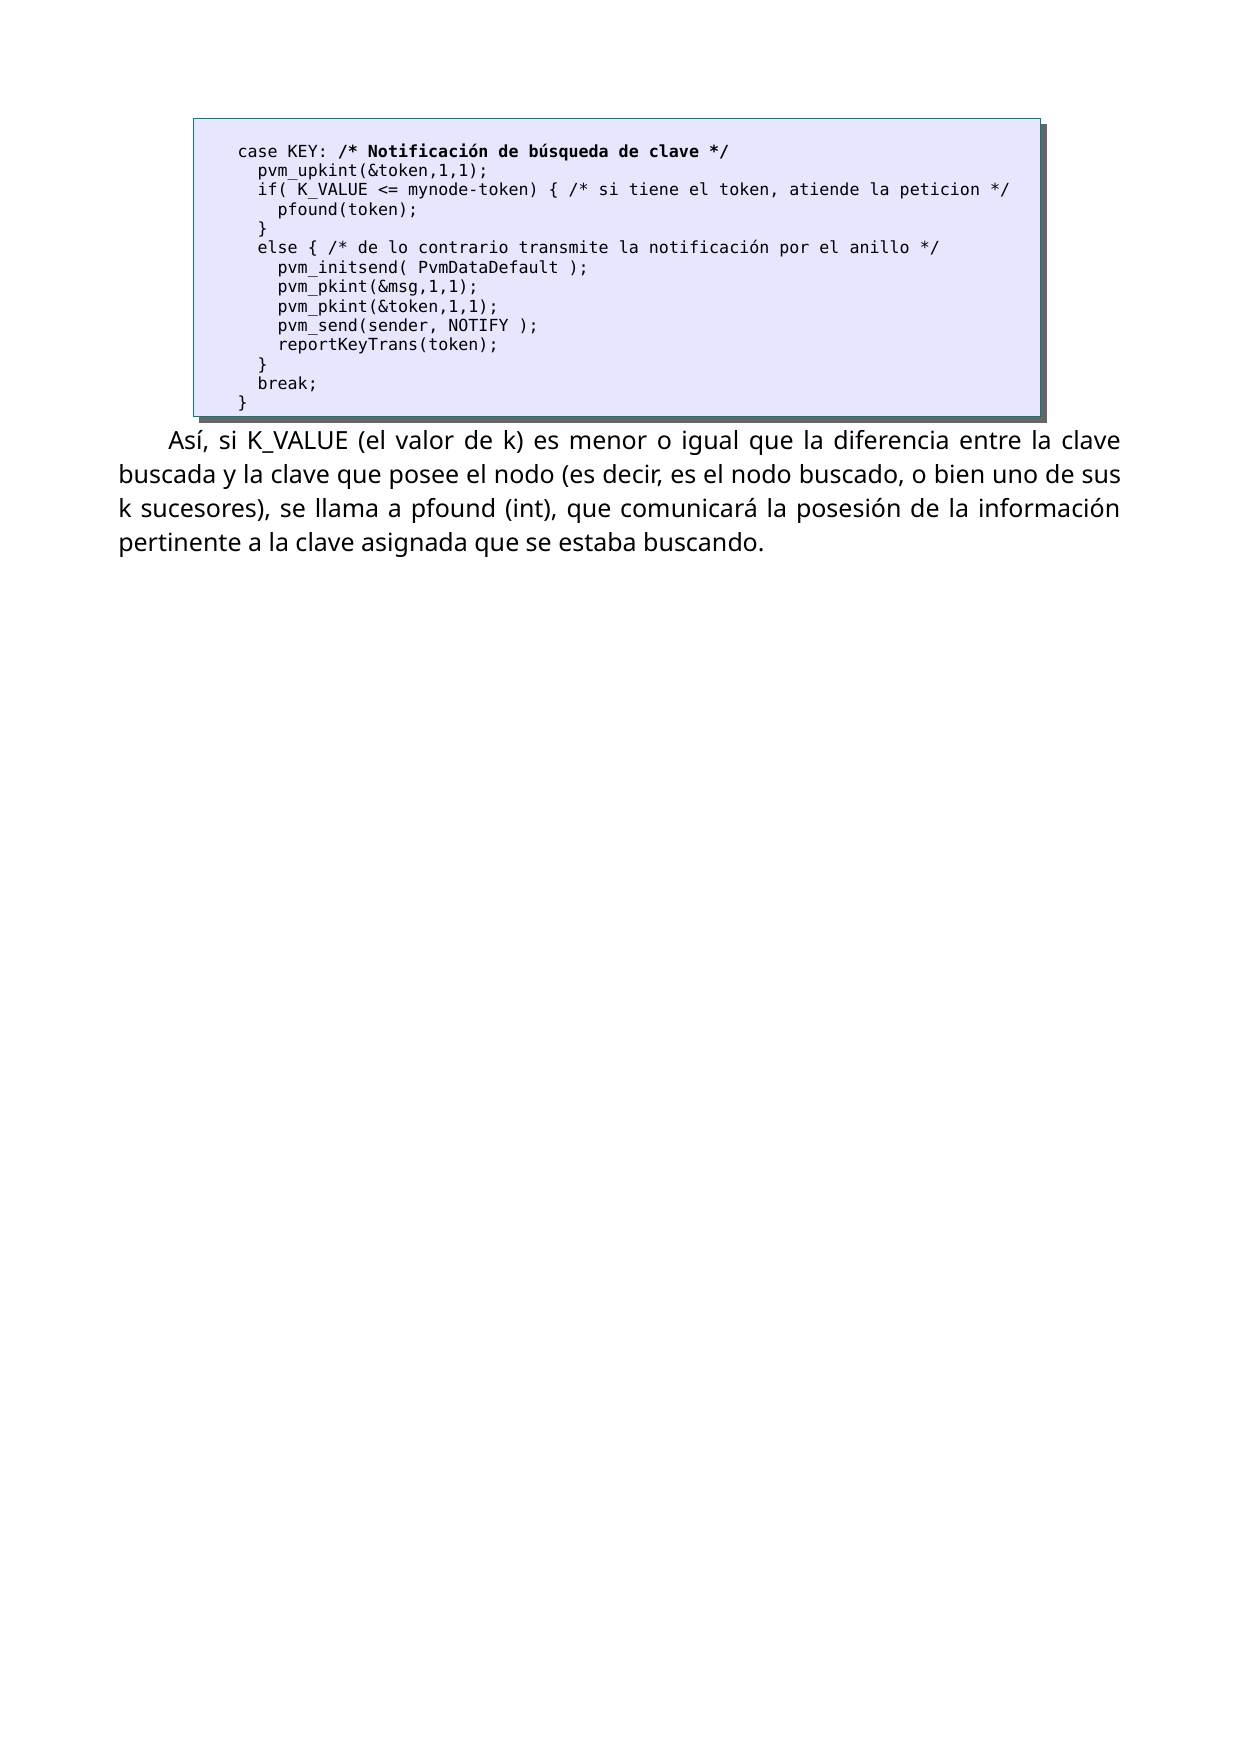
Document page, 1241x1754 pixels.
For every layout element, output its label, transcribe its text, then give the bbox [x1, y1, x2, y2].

text pvm_pkint(&msg,1,1); [194, 273, 1040, 292]
text } [194, 389, 1040, 416]
text pvm_upkint(&token,1,1); [194, 157, 1040, 176]
text pfound(token); [194, 196, 1040, 215]
text pvm_pkint(&token,1,1); [194, 292, 1040, 312]
text pvm_initsend( PvmDataDefault ); [194, 254, 1040, 273]
text pvm_send(sender, NOTIFY ); [194, 312, 1040, 331]
text } [194, 215, 1040, 234]
text case KEY: /* Notificación de búsqueda de clave */ [194, 137, 1040, 157]
text else { /* de lo contrario transmite la notificación por el anillo */ [194, 234, 1040, 254]
text if( K_VALUE <= mynode-token) { /* si tiene el token, atiende la peticion */ [194, 176, 1040, 196]
text Así, si K_VALUE (el valor de k) es menor o igual que la diferencia entre la clave buscada y la clave que posee el nodo (es decir, es el nodo buscado, o bien uno de sus k sucesores), se llama a pfound (int), que comunicará la posesión de la información pertinente a la clave asignada que se estaba buscando. [118, 423, 1122, 559]
text reportKeyTrans(token); [194, 331, 1040, 351]
text break; [194, 370, 1040, 389]
text } [194, 351, 1040, 370]
